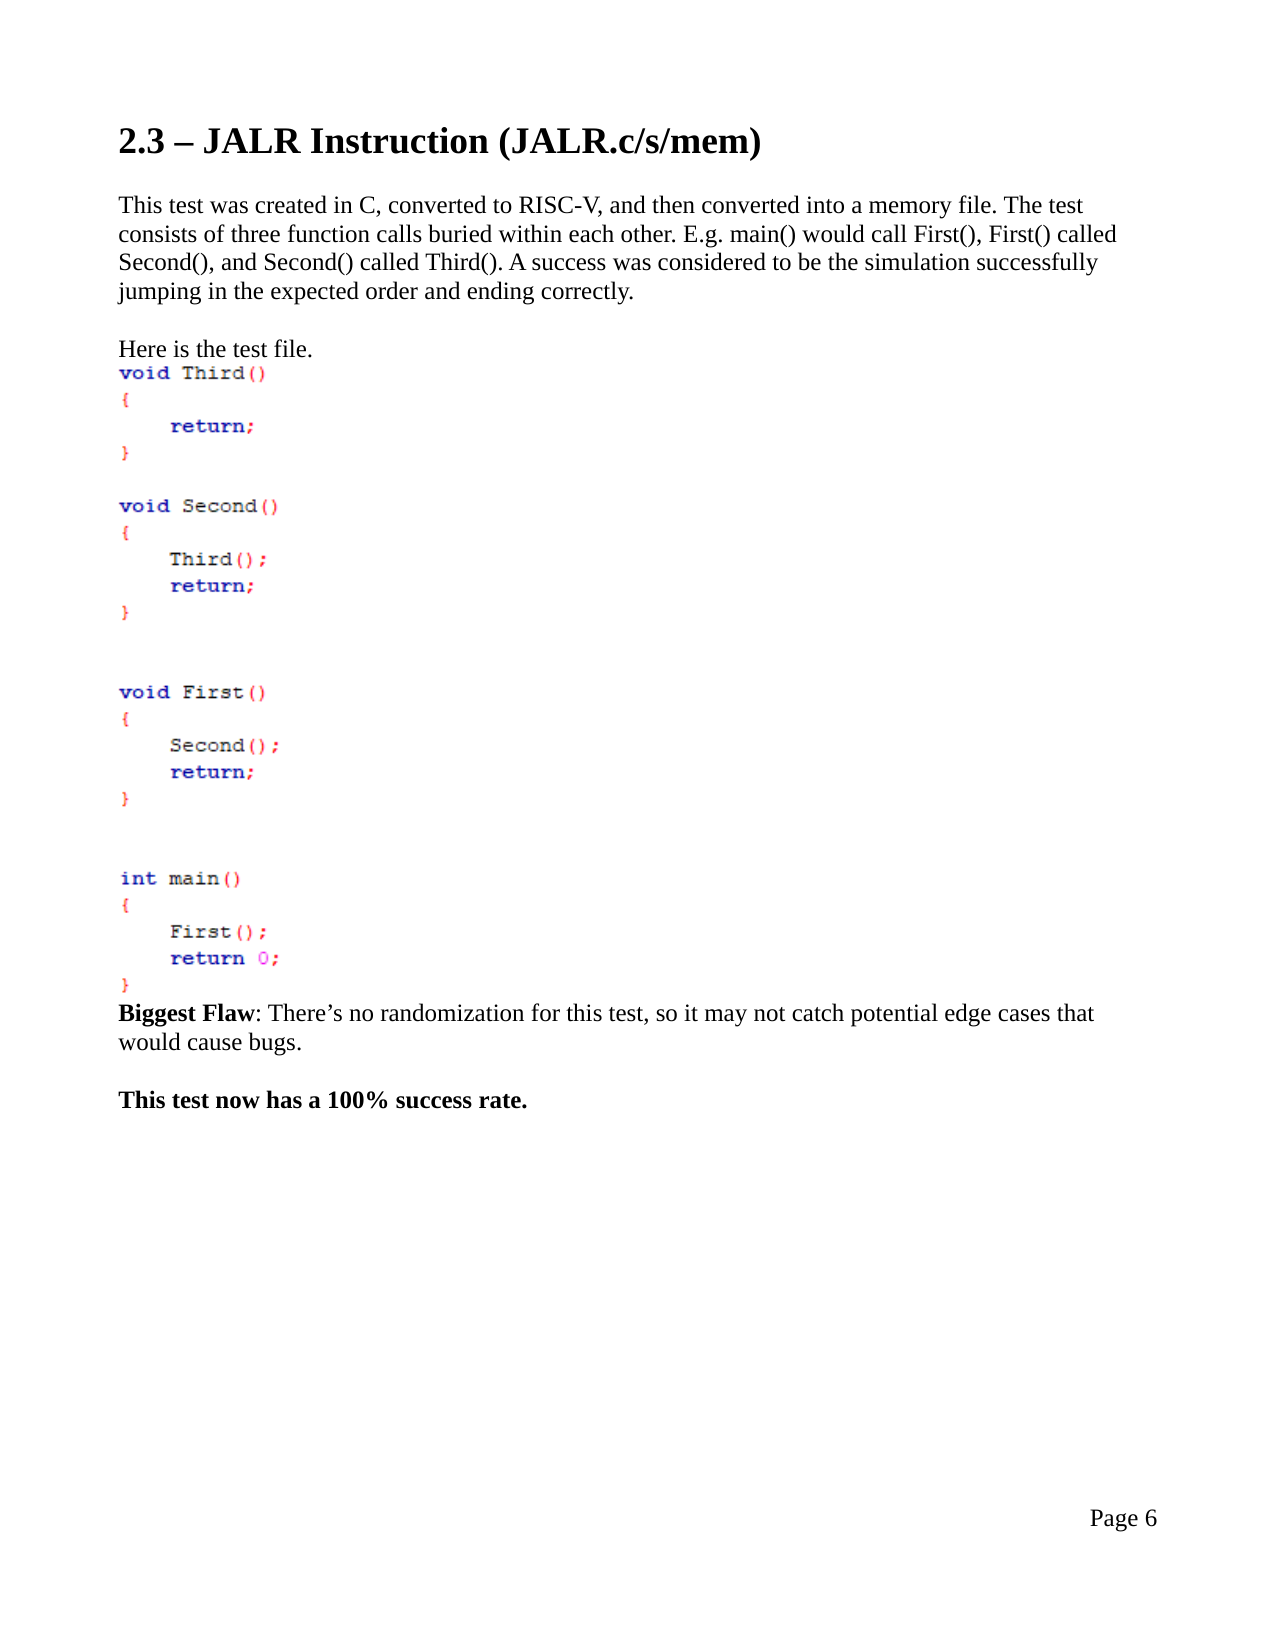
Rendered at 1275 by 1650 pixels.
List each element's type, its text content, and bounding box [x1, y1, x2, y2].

text This test now has a 100% success rate. [118, 1085, 1157, 1113]
text Biggest Flaw: There’s no randomization for this test, so it may not catch potential edge cases that would cause bugs. [118, 998, 1157, 1056]
text Here is the test file. [118, 334, 1157, 362]
text 2.3 – JALR Instruction (JALR.c/s/mem) [118, 118, 1157, 161]
picture [118, 362, 295, 999]
text This test was created in C, converted to RISC-V, and then converted into a memory file. The test consists of three function calls buried within each other. E.g. main() would call First(), First() called Second(), and Second() called Third(). A success was considered to be the simulation successfully jumping in the expected order and ending correctly. [118, 190, 1157, 305]
